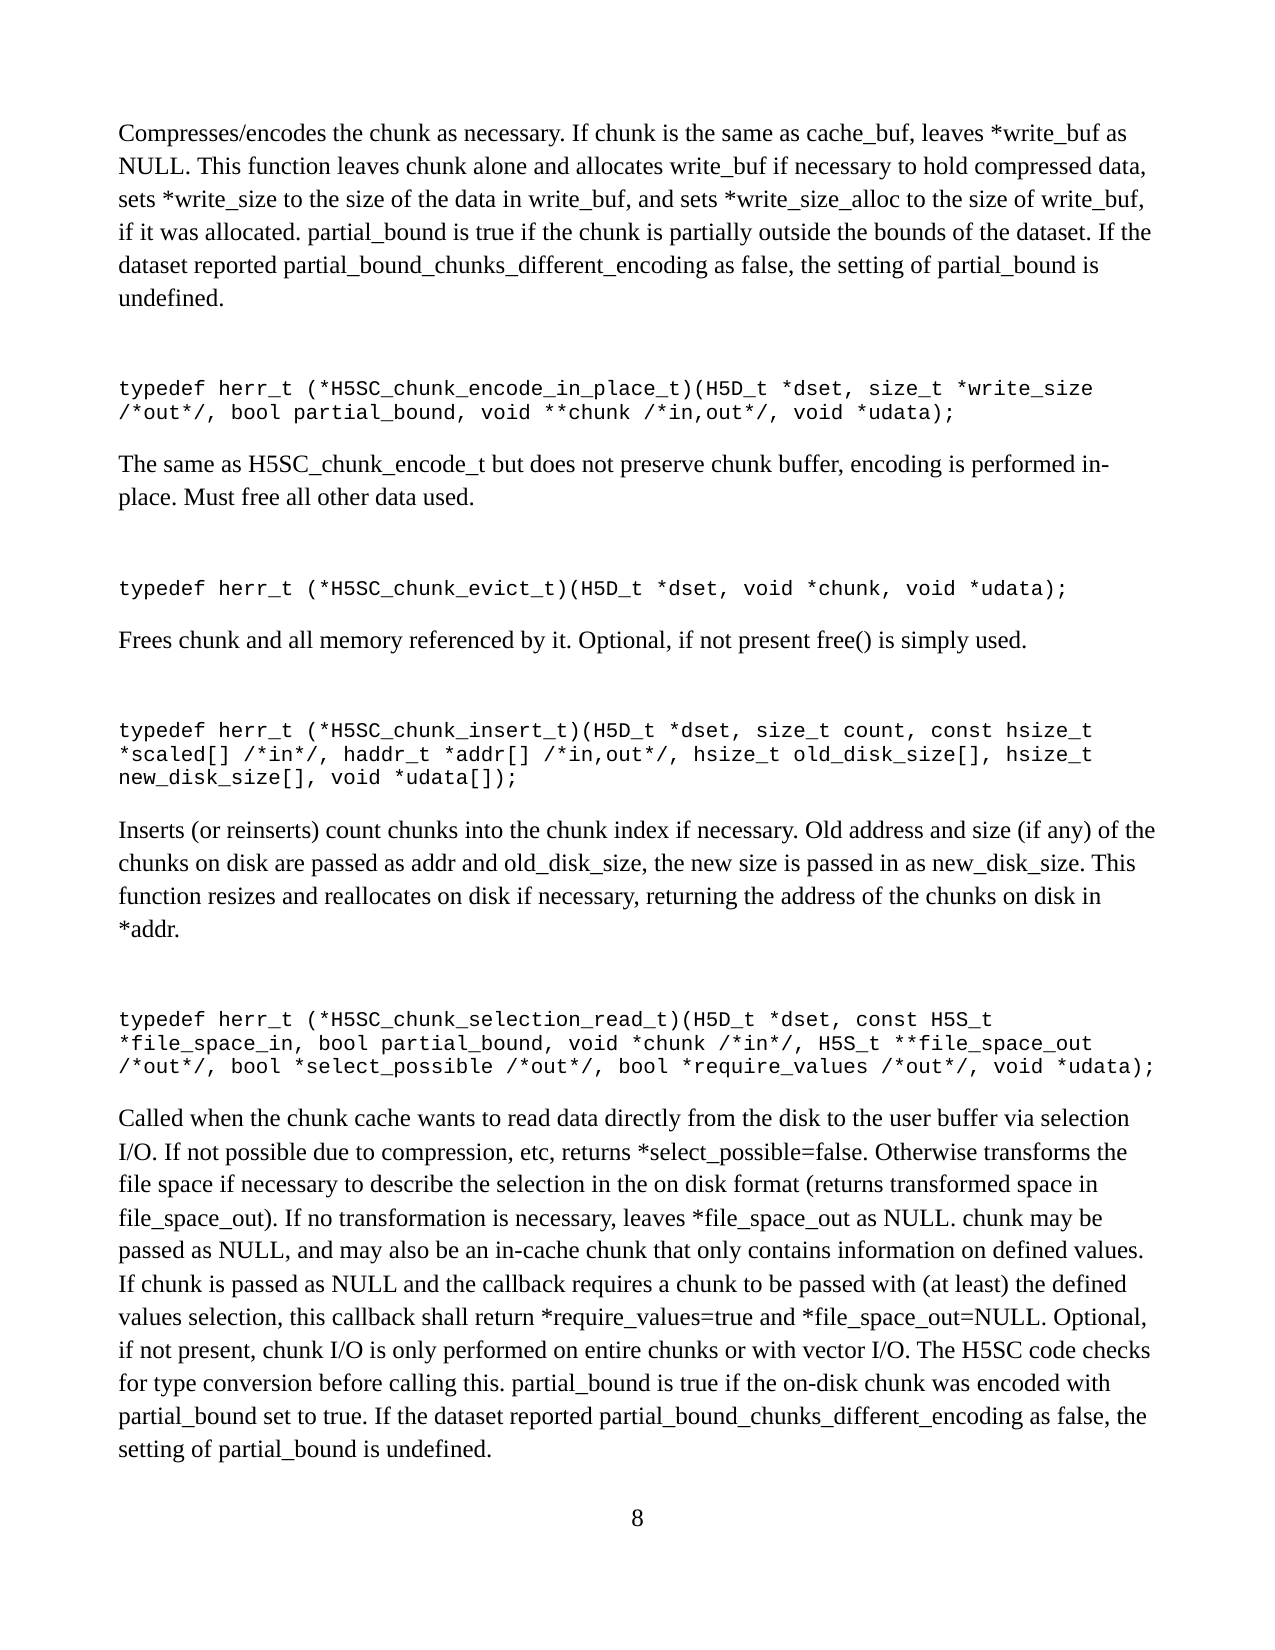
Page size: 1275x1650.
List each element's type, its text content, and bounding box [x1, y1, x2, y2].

text typedef herr_t (*H5SC_chunk_encode_in_place_t)(H5D_t *dset, size_t *write_size /*out*/, bool partial_bound, void **chunk /*in,out*/, void *udata); [118, 378, 1157, 426]
text Compresses/encodes the chunk as necessary. If chunk is the same as cache_buf, leaves *write_buf as NULL. This function leaves chunk alone and allocates write_buf if necessary to hold compressed data, sets *write_size to the size of the data in write_buf, and sets *write_size_alloc to the size of write_buf, if it was allocated. partial_bound is true if the chunk is partially outside the bounds of the dataset. If the dataset reported partial_bound_chunks_different_encoding as false, the setting of partial_bound is undefined. [118, 118, 1157, 312]
text Frees chunk and all memory referenced by it. Optional, if not present free() is simply used. [118, 625, 1157, 654]
text typedef herr_t (*H5SC_chunk_evict_t)(H5D_t *dset, void *chunk, void *udata); [118, 578, 1157, 601]
text typedef herr_t (*H5SC_chunk_selection_read_t)(H5D_t *dset, const H5S_t *file_space_in, bool partial_bound, void *chunk /*in*/, H5S_t **file_space_out /*out*/, bool *select_possible /*out*/, bool *require_values /*out*/, void *udata); [118, 1009, 1157, 1080]
text Inserts (or reinserts) count chunks into the chunk index if necessary. Old address and size (if any) of the chunks on disk are passed as addr and old_disk_size, the new size is passed in as new_disk_size. This function resizes and reallocates on disk if necessary, returning the address of the chunks on disk in *addr. [118, 815, 1157, 942]
text The same as H5SC_chunk_encode_t but does not preserve chunk buffer, encoding is performed in-place. Must free all other data used. [118, 449, 1157, 511]
text Called when the chunk cache wants to read data directly from the disk to the user buffer via selection I/O. If not possible due to compression, etc, returns *select_possible=false. Otherwise transforms the file space if necessary to describe the selection in the on disk format (returns transformed space in file_space_out). If no transformation is necessary, leaves *file_space_out as NULL. chunk may be passed as NULL, and may also be an in-cache chunk that only contains information on defined values. If chunk is passed as NULL and the callback requires a chunk to be passed with (at least) the defined values selection, this callback shall return *require_values=true and *file_space_out=NULL. Optional, if not present, chunk I/O is only performed on entire chunks or with vector I/O. The H5SC code checks for type conversion before calling this. partial_bound is true if the on-disk chunk was encoded with partial_bound set to true. If the dataset reported partial_bound_chunks_different_encoding as false, the setting of partial_bound is undefined. [118, 1103, 1157, 1462]
text typedef herr_t (*H5SC_chunk_insert_t)(H5D_t *dset, size_t count, const hsize_t *scaled[] /*in*/, haddr_t *addr[] /*in,out*/, hsize_t old_disk_size[], hsize_t new_disk_size[], void *udata[]); [118, 720, 1157, 791]
